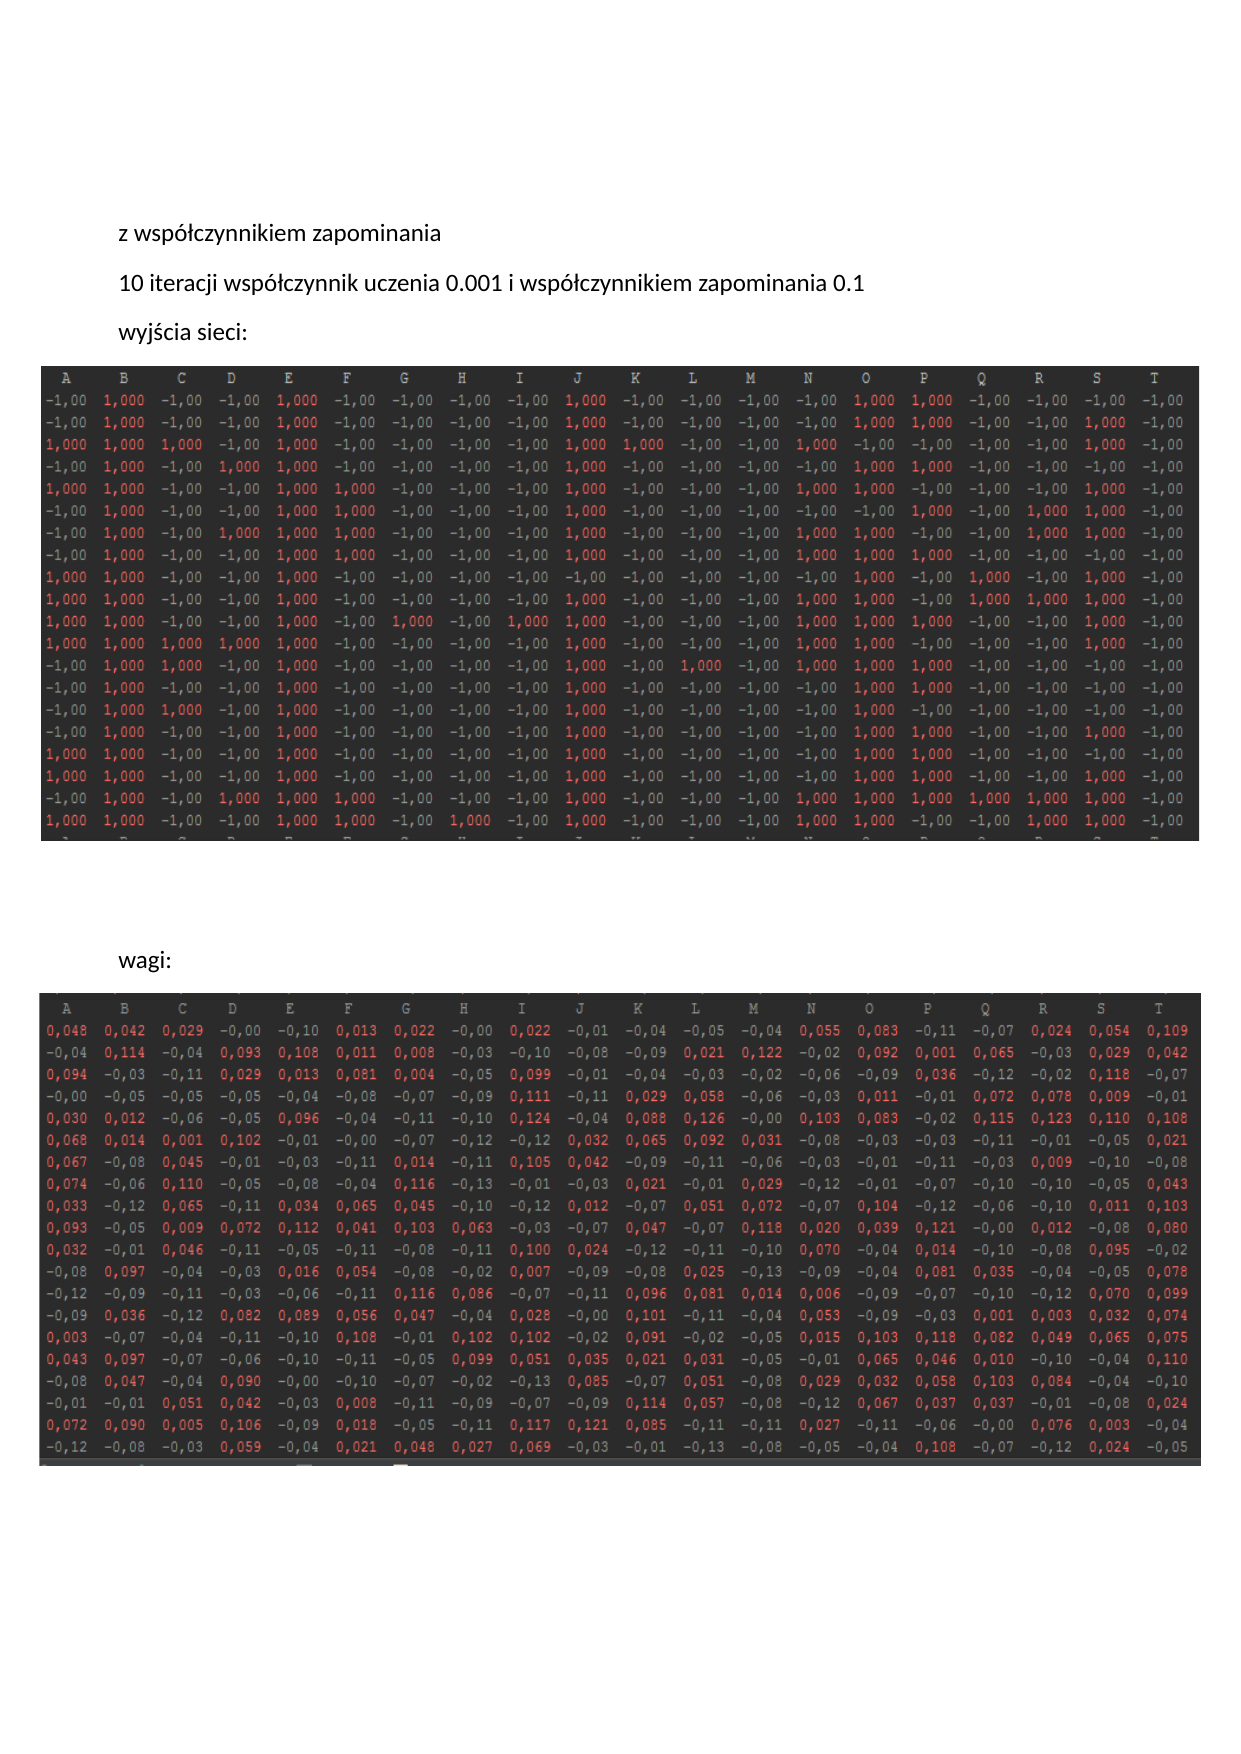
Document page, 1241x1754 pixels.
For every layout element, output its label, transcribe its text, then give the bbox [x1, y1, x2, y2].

text 10 iteracji współczynnik uczenia 0.001 i współczynnikiem zapominania 0.1 [118, 267, 1122, 297]
picture [39, 993, 1201, 1466]
text z współczynnikiem zapominania [118, 217, 1122, 248]
text wagi: [118, 944, 1122, 974]
picture [41, 366, 1200, 841]
text wyjścia sieci: [118, 316, 1122, 347]
